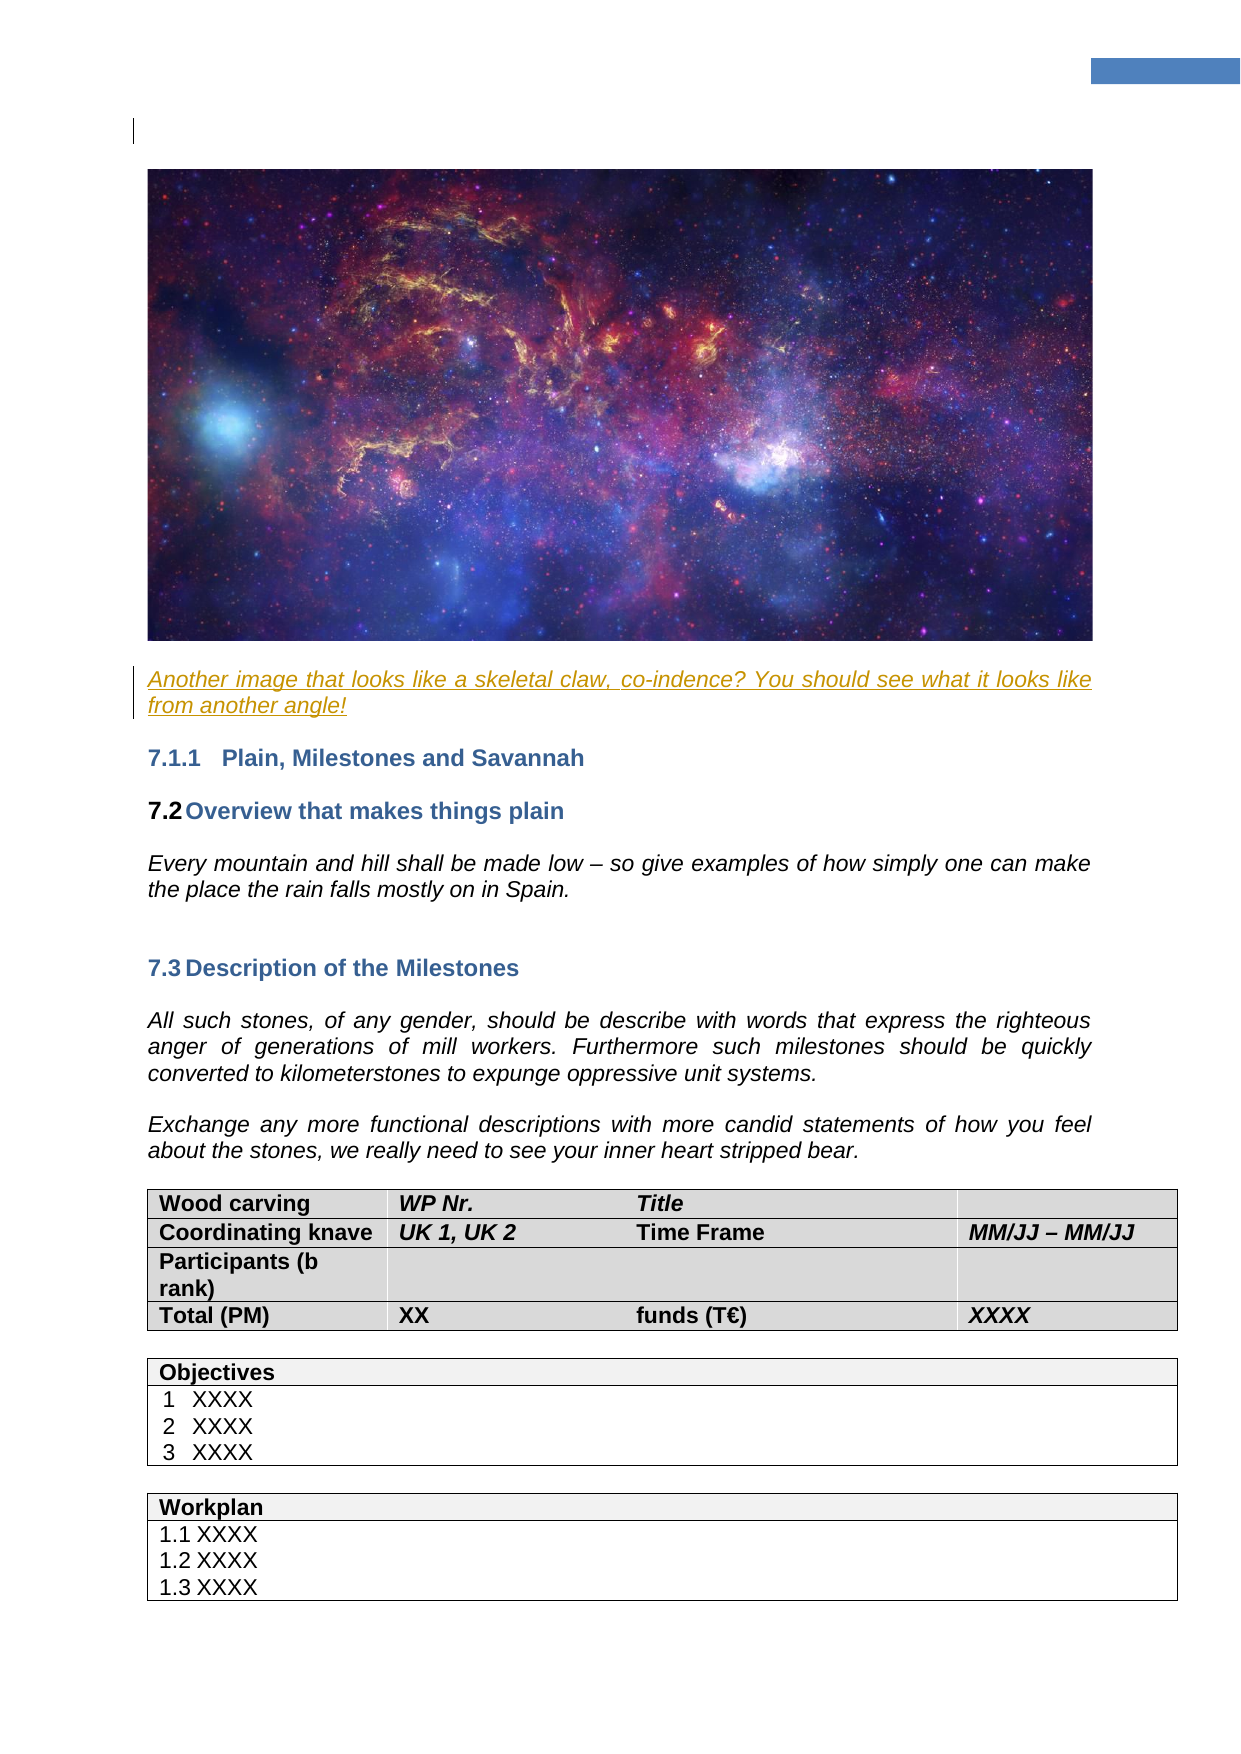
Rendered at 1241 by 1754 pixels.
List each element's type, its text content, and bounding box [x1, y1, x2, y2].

table_cell XXXX XXXX XXXX [148, 1386, 1177, 1465]
table_cell Time Frame [625, 1219, 957, 1247]
table_cell [958, 1248, 1177, 1301]
table_cell [388, 1248, 625, 1301]
subtitle Description of the Milestones [148, 954, 1092, 982]
table_cell XXXX XXXX XXXX [148, 1521, 1177, 1600]
subtitle Plain, Milestones and Savannah [148, 744, 1092, 771]
table_header Objectives [148, 1359, 1177, 1385]
table_cell UK 1, UK 2 [388, 1219, 625, 1247]
text Exchange any more functional descriptions with more candid statements of how you feel about the stones, we really need to see your inner heart stripped bear. [148, 1111, 1092, 1163]
table_cell Total (PM) [148, 1302, 387, 1330]
table_cell Participants (b rank) [148, 1248, 387, 1301]
picture [147, 169, 1093, 641]
table_cell [625, 1248, 957, 1301]
table_cell funds (T€) [625, 1302, 957, 1330]
table_header WP Nr. [388, 1190, 625, 1218]
text Every mountain and hill shall be made low – so give examples of how simply one can make the place the rain falls mostly on in Spain. [148, 850, 1092, 903]
table_header [958, 1190, 1177, 1218]
table_header Wood carving [148, 1190, 387, 1218]
table_cell Coordinating knave [148, 1219, 387, 1247]
text All such stones, of any gender, should be describe with words that express the righteous anger of generations of mill workers. Furthermore such milestones should be quickly converted to kilometerstones to expunge oppressive unit systems. [148, 1007, 1092, 1086]
table_cell MM/JJ – MM/JJ [958, 1219, 1177, 1247]
table_cell XXXX [958, 1302, 1177, 1330]
table_header Workplan [148, 1494, 1177, 1520]
table_cell XX [388, 1302, 625, 1330]
text Another image that looks like a skeletal claw, co-indence? You should see what it looks like from another angle! [148, 641, 1092, 719]
table_header Title [625, 1190, 957, 1218]
subtitle Overview that makes things plain [148, 796, 1092, 825]
